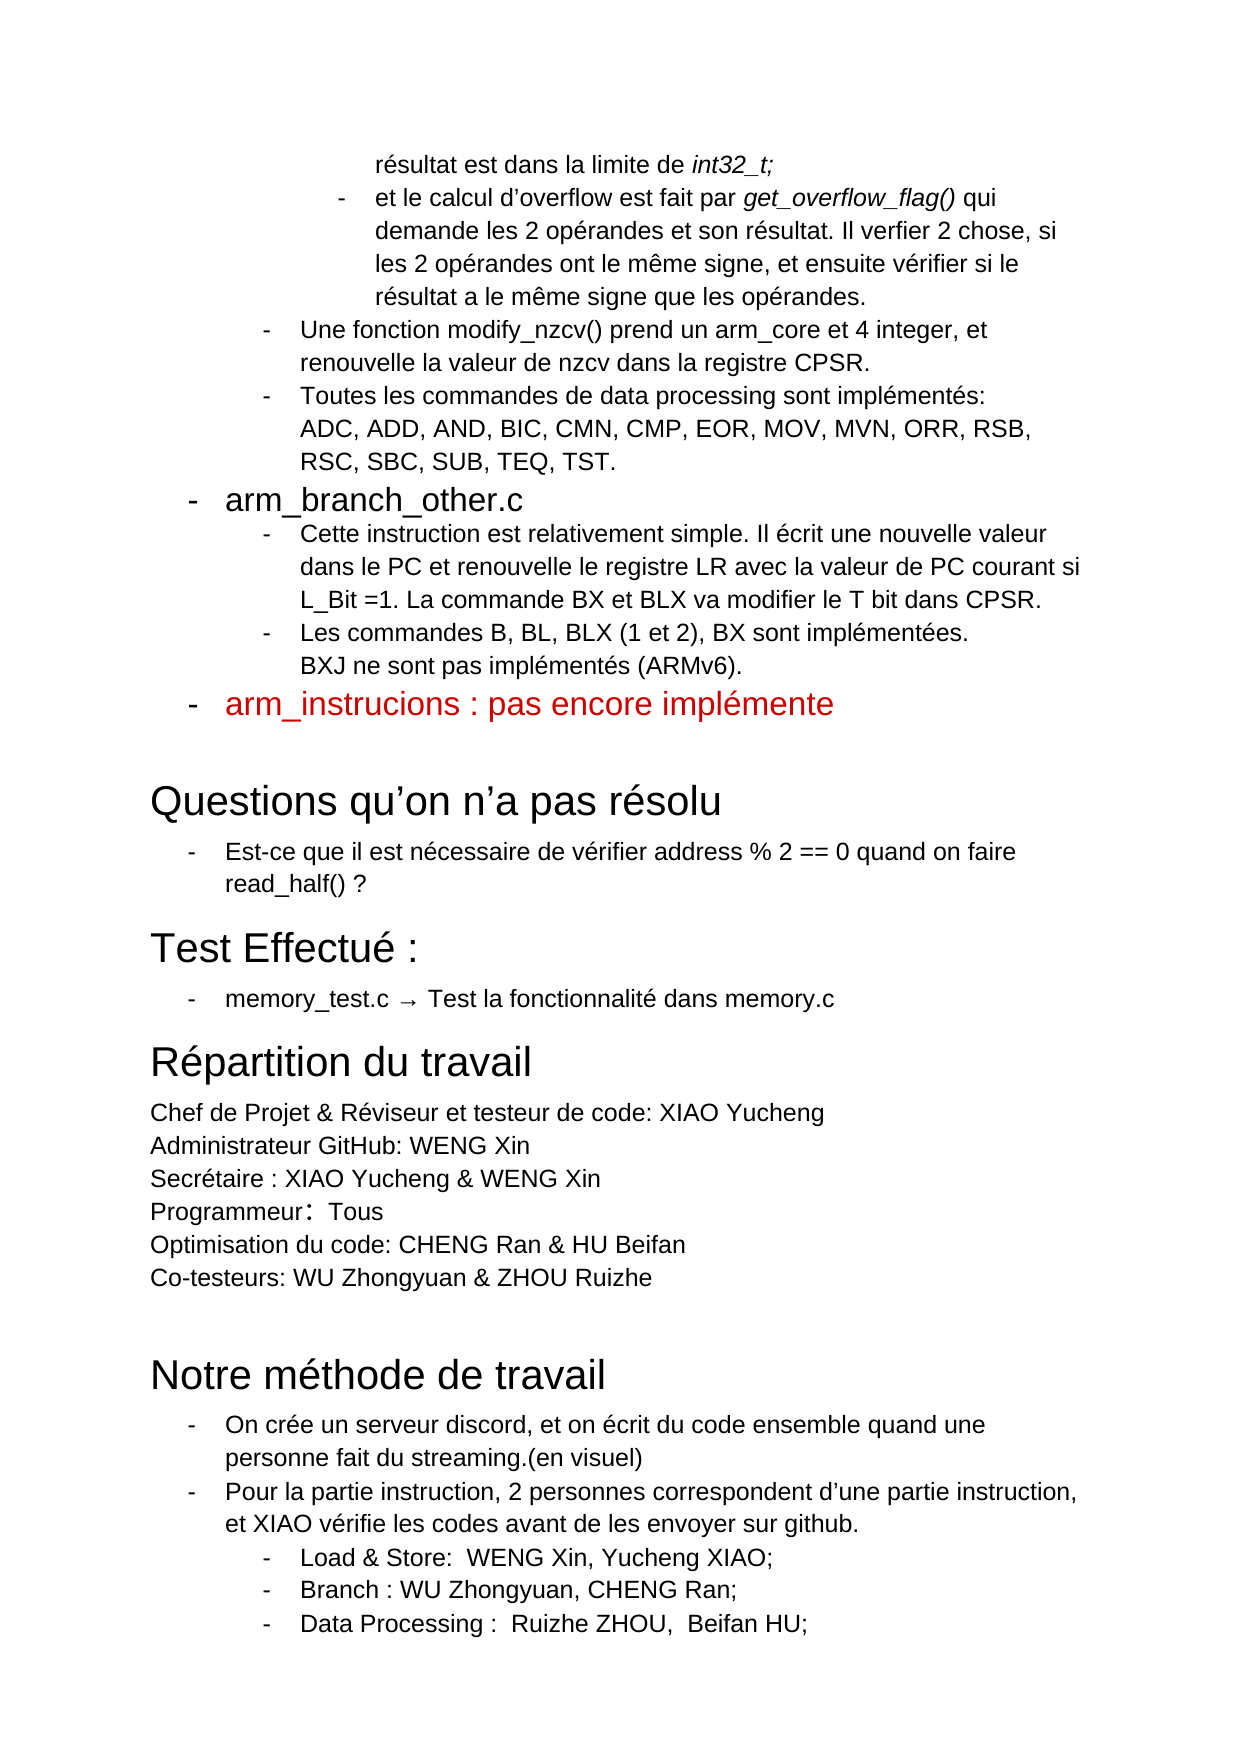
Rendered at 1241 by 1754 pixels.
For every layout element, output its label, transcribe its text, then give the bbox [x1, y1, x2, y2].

text Chef de Projet & Réviseur et testeur de code: XIAO Yucheng [150, 1098, 1090, 1127]
text Secrétaire : XIAO Yucheng & WENG Xin [150, 1164, 1090, 1193]
list Data Processing : Ruizhe ZHOU, Beifan HU; [262, 1608, 1090, 1637]
text Co-testeurs: WU Zhongyuan & ZHOU Ruizhe [150, 1263, 1090, 1292]
text Optimisation du code: CHENG Ran & HU Beifan [150, 1230, 1090, 1259]
list arm_instrucions : pas encore implémente [187, 684, 1090, 722]
list Load & Store: WENG Xin, Yucheng XIAO; [262, 1542, 1090, 1571]
subtitle Notre méthode de travail [150, 1350, 1090, 1398]
list Pour la partie instruction, 2 personnes correspondent d’une partie instruction, et XIAO vérifie les codes avant de les envoyer sur github. [187, 1476, 1090, 1538]
text Administrateur GitHub: WENG Xin [150, 1131, 1090, 1160]
list résultat est dans la limite de int32_t; [337, 150, 1090, 179]
subtitle Test Effectué : [150, 923, 1090, 971]
list memory_test.c → Test la fonctionnalité dans memory.c [187, 984, 1090, 1012]
subtitle Questions qu’on n’a pas résolu [150, 776, 1090, 824]
list Est-ce que il est nécessaire de vérifier address % 2 == 0 quand on faire read_half() ? [187, 836, 1090, 898]
subtitle Répartition du travail [150, 1038, 1090, 1086]
list On crée un serveur discord, et on écrit du code ensemble quand une personne fait du streaming.(en visuel) [187, 1410, 1090, 1472]
list Toutes les commandes de data processing sont implémentés: ADC, ADD, AND, BIC, CMN, CMP, EOR, MOV, MVN, ORR, RSB, RSC, SBC, SUB, TEQ, TST. [262, 381, 1090, 476]
list Cette instruction est relativement simple. Il écrit une nouvelle valeur dans le PC et renouvelle le registre LR avec la valeur de PC courant si L_Bit =1. La commande BX et BLX va modifier le T bit dans CPSR. [262, 519, 1090, 613]
list et le calcul d’overflow est fait par get_overflow_flag() qui demande les 2 opérandes et son résultat. Il verfier 2 chose, si les 2 opérandes ont le même signe, et ensuite vérifier si le résultat a le même signe que les opérandes. [337, 183, 1090, 311]
list Les commandes B, BL, BLX (1 et 2), BX sont implémentées. BXJ ne sont pas implémentés (ARMv6). [262, 618, 1090, 679]
text Programmeur：Tous [150, 1197, 1090, 1226]
list arm_branch_other.c [187, 480, 1090, 519]
list Une fonction modify_nzcv() prend un arm_core et 4 integer, et renouvelle la valeur de nzcv dans la registre CPSR. [262, 315, 1090, 377]
list Branch : WU Zhongyuan, CHENG Ran; [262, 1576, 1090, 1604]
